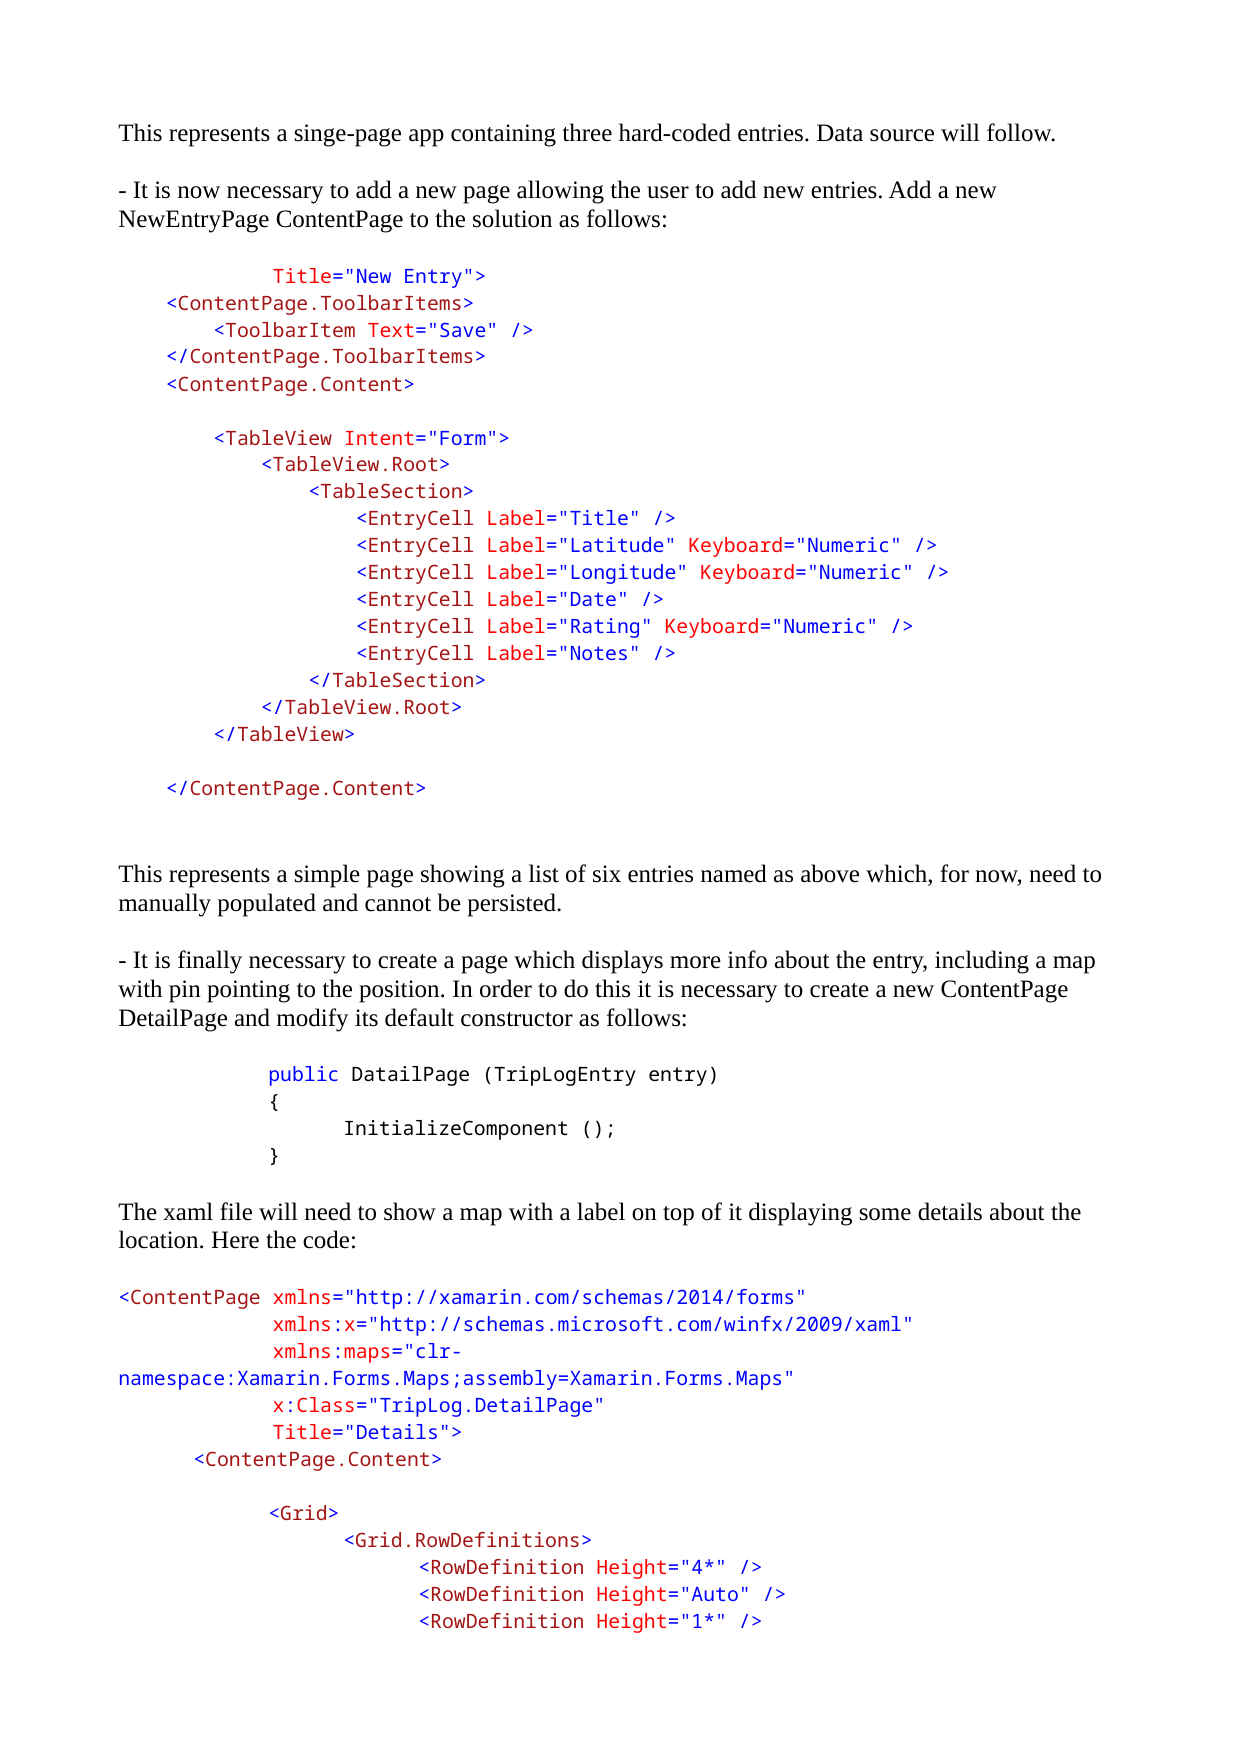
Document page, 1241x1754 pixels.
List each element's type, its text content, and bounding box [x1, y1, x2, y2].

text Title="Details"> [118, 1418, 1122, 1445]
text <TableView Intent="Form"> [118, 424, 1122, 451]
text <RowDefinition Height="Auto" /> [118, 1580, 1122, 1607]
text <EntryCell Label="Date" /> [118, 586, 1122, 613]
text <ContentPage.Content> [118, 370, 1122, 397]
text - It is now necessary to add a new page allowing the user to add new entries. Add a new NewEntryPage ContentPage to the solution as follows: [118, 176, 1122, 233]
text <ContentPage.Content> [118, 1445, 1122, 1472]
text </TableView> [118, 721, 1122, 747]
text <TableSection> [118, 478, 1122, 505]
text <ContentPage xmlns="http://xamarin.com/schemas/2014/forms" [118, 1283, 1122, 1310]
text { [118, 1087, 1122, 1114]
text x:Class="TripLog.DetailPage" [118, 1391, 1122, 1418]
text <EntryCell Label="Rating" Keyboard="Numeric" /> [118, 613, 1122, 639]
text The xaml file will need to show a map with a label on top of it displaying some details about the location. Here the code: [118, 1197, 1122, 1254]
text This represents a simple page showing a list of six entries named as above which, for now, need to manually populated and cannot be persisted. [118, 859, 1122, 916]
text <ContentPage.ToolbarItems> [118, 289, 1122, 316]
text <TableView.Root> [118, 451, 1122, 478]
text <EntryCell Label="Notes" /> [118, 639, 1122, 667]
text <ToolbarItem Text="Save" /> [118, 316, 1122, 343]
text </TableView.Root> [118, 693, 1122, 721]
text <EntryCell Label="Longitude" Keyboard="Numeric" /> [118, 559, 1122, 586]
text xmlns:x="http://schemas.microsoft.com/winfx/2009/xaml" [118, 1310, 1122, 1337]
text </ContentPage.ToolbarItems> [118, 343, 1122, 370]
text This represents a singe-page app containing three hard-coded entries. Data source will follow. [118, 118, 1122, 147]
text public DatailPage (TripLogEntry entry) [118, 1060, 1122, 1087]
text <RowDefinition Height="1*" /> [118, 1607, 1122, 1634]
text xmlns:maps="clr-namespace:Xamarin.Forms.Maps;assembly=Xamarin.Forms.Maps" [118, 1337, 1122, 1391]
text - It is finally necessary to create a page which displays more info about the entry, including a map with pin pointing to the position. In order to do this it is necessary to create a new ContentPage DetailPage and modify its default constructor as follows: [118, 945, 1122, 1031]
text </ContentPage.Content> [118, 774, 1122, 801]
text Title="New Entry"> [118, 262, 1122, 289]
text <Grid.RowDefinitions> [118, 1526, 1122, 1553]
text <RowDefinition Height="4*" /> [118, 1553, 1122, 1580]
text <EntryCell Label="Latitude" Keyboard="Numeric" /> [118, 532, 1122, 559]
text InitializeComponent (); [118, 1114, 1122, 1141]
text <Grid> [118, 1499, 1122, 1526]
text } [118, 1141, 1122, 1168]
text </TableSection> [118, 667, 1122, 693]
text <EntryCell Label="Title" /> [118, 505, 1122, 532]
